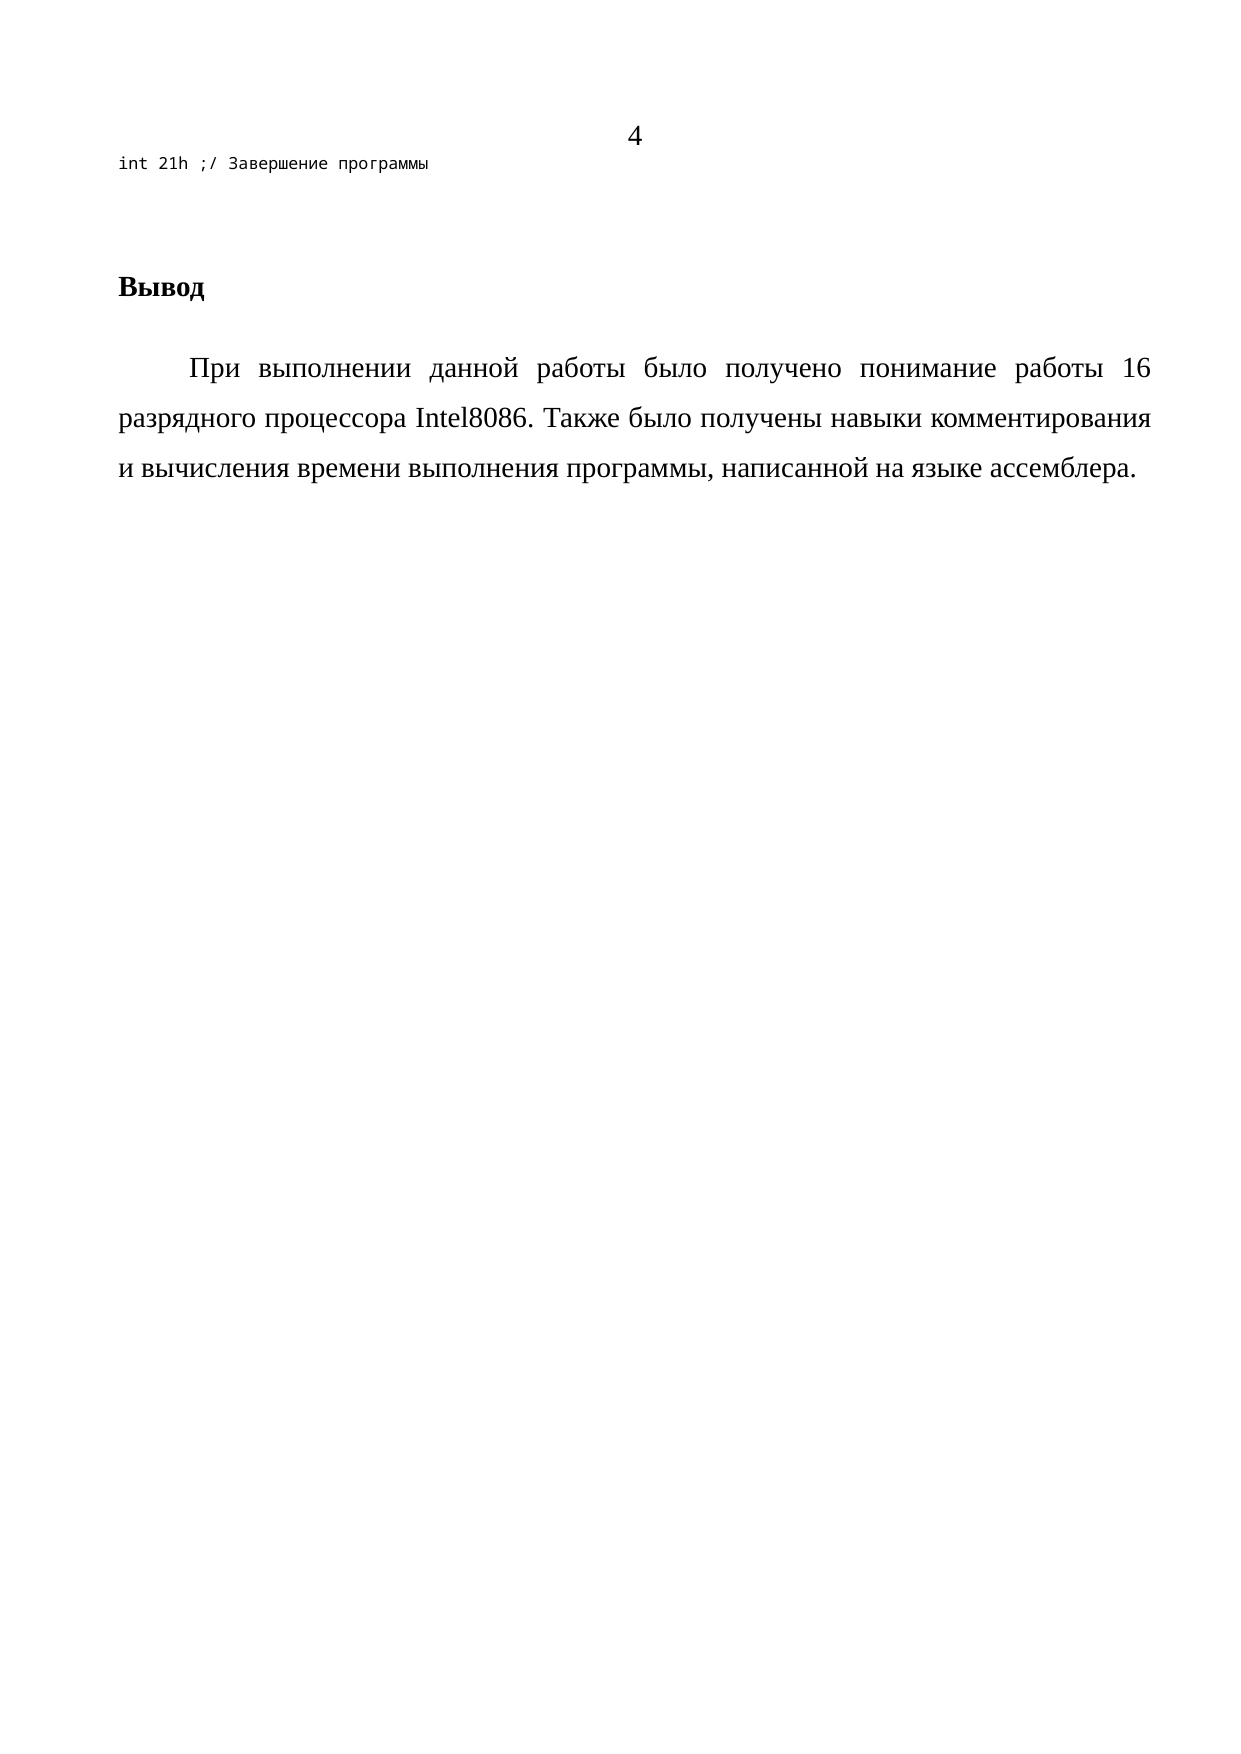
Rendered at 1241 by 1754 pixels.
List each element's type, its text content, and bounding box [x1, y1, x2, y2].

subtitle Вывод [118, 269, 1152, 302]
text int 21h ;/ Завершение программы [118, 152, 1152, 174]
text При выполнении данной работы было получено понимание работы 16 разрядного процессора Intel8086. Также было получены навыки комментирования и вычисления времени выполнения программы, написанной на языке ассемблера. [118, 350, 1152, 484]
